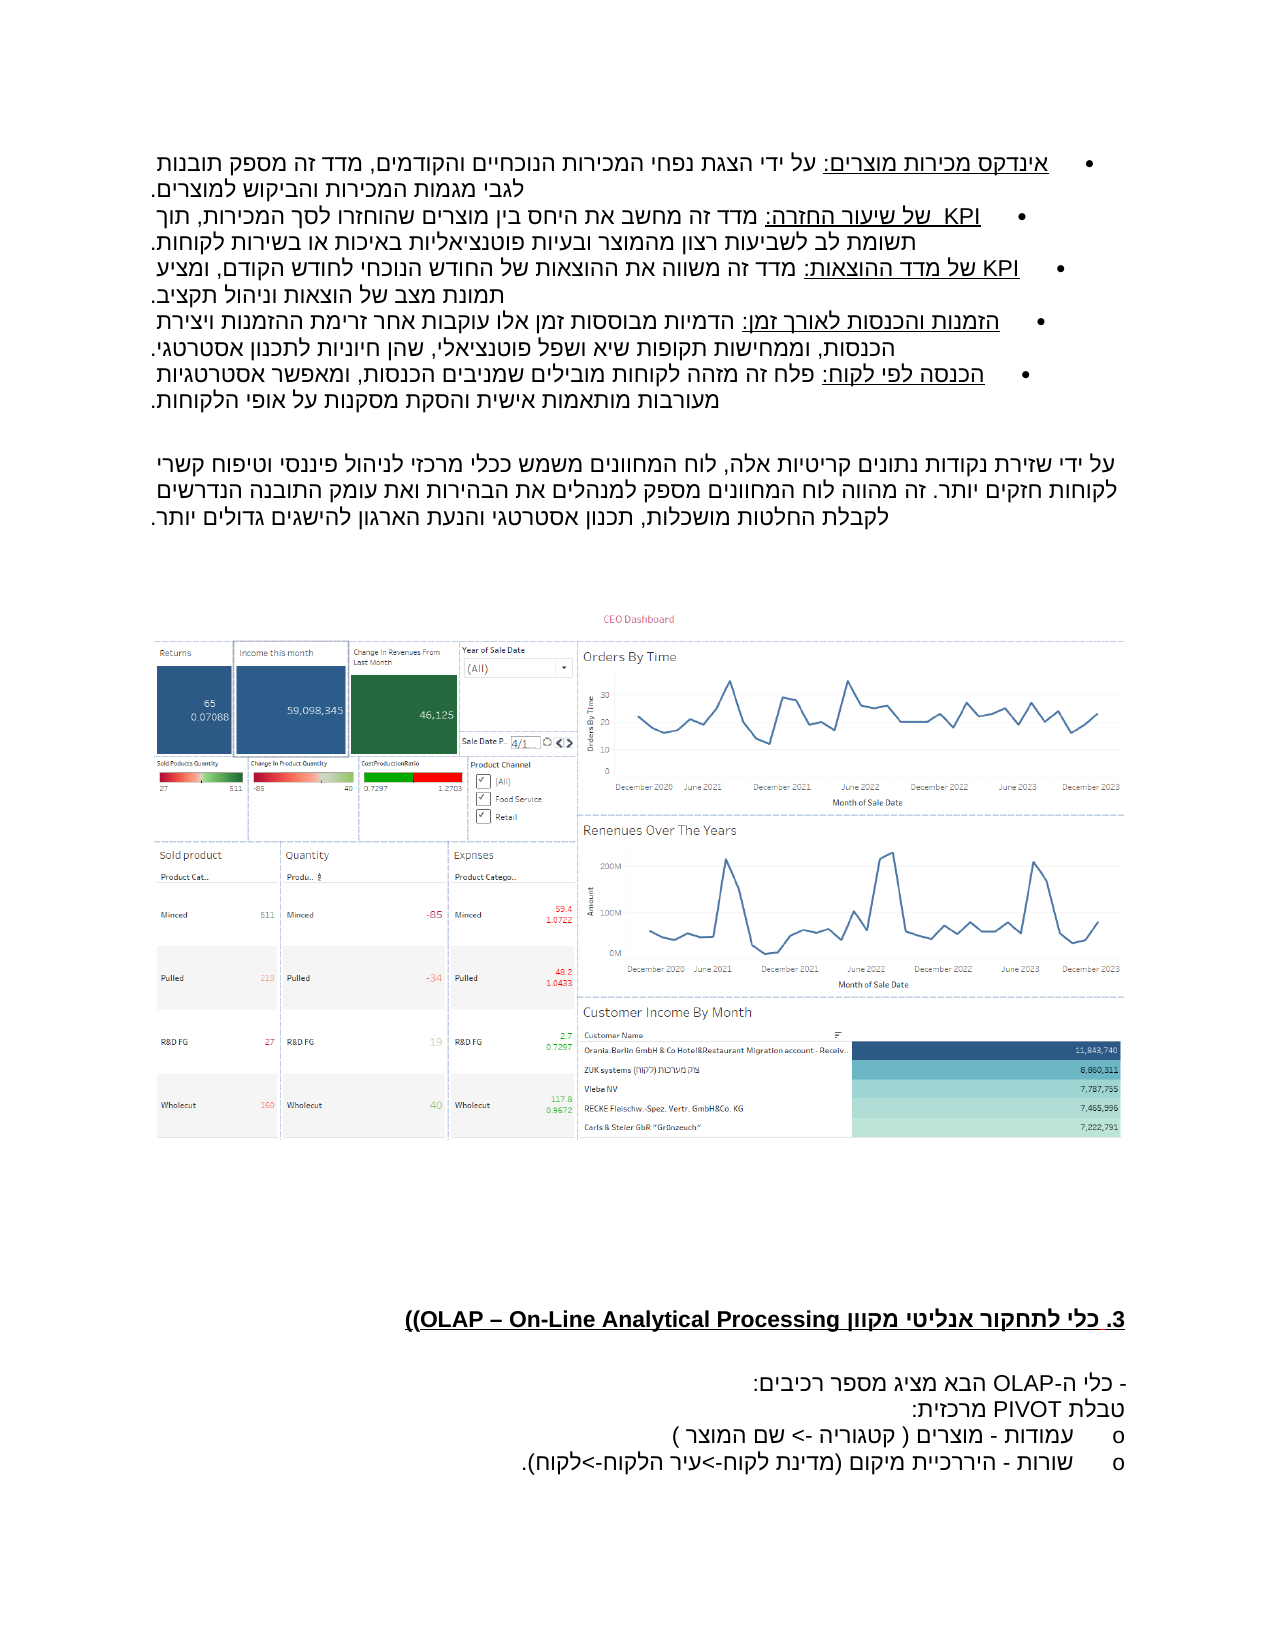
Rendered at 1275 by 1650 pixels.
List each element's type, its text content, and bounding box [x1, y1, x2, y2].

text 3. כלי לתחקור אנליטי מקוון OLAP – On-Line Analytical Processing)) [150, 1306, 1125, 1332]
text - כלי ה-OLAP הבא מציג מספר רכיבים: [150, 1369, 1127, 1396]
list אינדקס מכירות מוצרים: על ידי הצגת נפחי המכירות הנוכחיים והקודמים, מדד זה מספק תובנות לגבי מגמות המכירות והביקוש למוצרים. [150, 150, 1087, 203]
text o שורות - היררכיית מיקום (מדינת לקוח->עיר הלקוח->לקוח). [300, 1449, 1125, 1475]
list KPI של שיעור החזרה: מדד זה מחשב את היחס בין מוצרים שהוחזרו לסך המכירות, תוך תשומת לב לשביעות רצון מהמוצר ובעיות פוטנציאליות באיכות או בשירות לקוחות. [150, 203, 1087, 255]
text על ידי שזירת נקודות נתונים קריטיות אלה, לוח המחוונים משמש ככלי מרכזי לניהול פיננסי וטיפוח קשרי לקוחות חזקים יותר. זה מהווה לוח המחוונים מספק למנהלים את הבהירות ואת עומק התובנה הנדרשים לקבלת החלטות מושכלות, תכנון אסטרטגי והנעת הארגון להישגים גדולים יותר. [150, 451, 1127, 530]
list הזמנות והכנסות לאורך זמן: הדמיות מבוססות זמן אלו עוקבות אחר זרימת ההזמנות ויצירת הכנסות, וממחישות תקופות שיא ושפל פוטנציאלי, שהן חיוניות לתכנון אסטרטגי. [150, 308, 1087, 361]
list הכנסה לפי לקוח: פלח זה מזהה לקוחות מובילים שמניבים הכנסות, ומאפשר אסטרטגיות מעורבות מותאמות אישית והסקת מסקנות על אופי הלקוחות. [150, 361, 1087, 413]
text טבלת PIVOT מרכזית: [225, 1396, 1125, 1422]
list KPI של מדד ההוצאות: מדד זה משווה את ההוצאות של החודש הנוכחי לחודש הקודם, ומציע תמונת מצב של הוצאות וניהול תקציב. [150, 255, 1087, 308]
text o עמודות - מוצרים ( קטגוריה -> שם המוצר ) [300, 1422, 1125, 1449]
